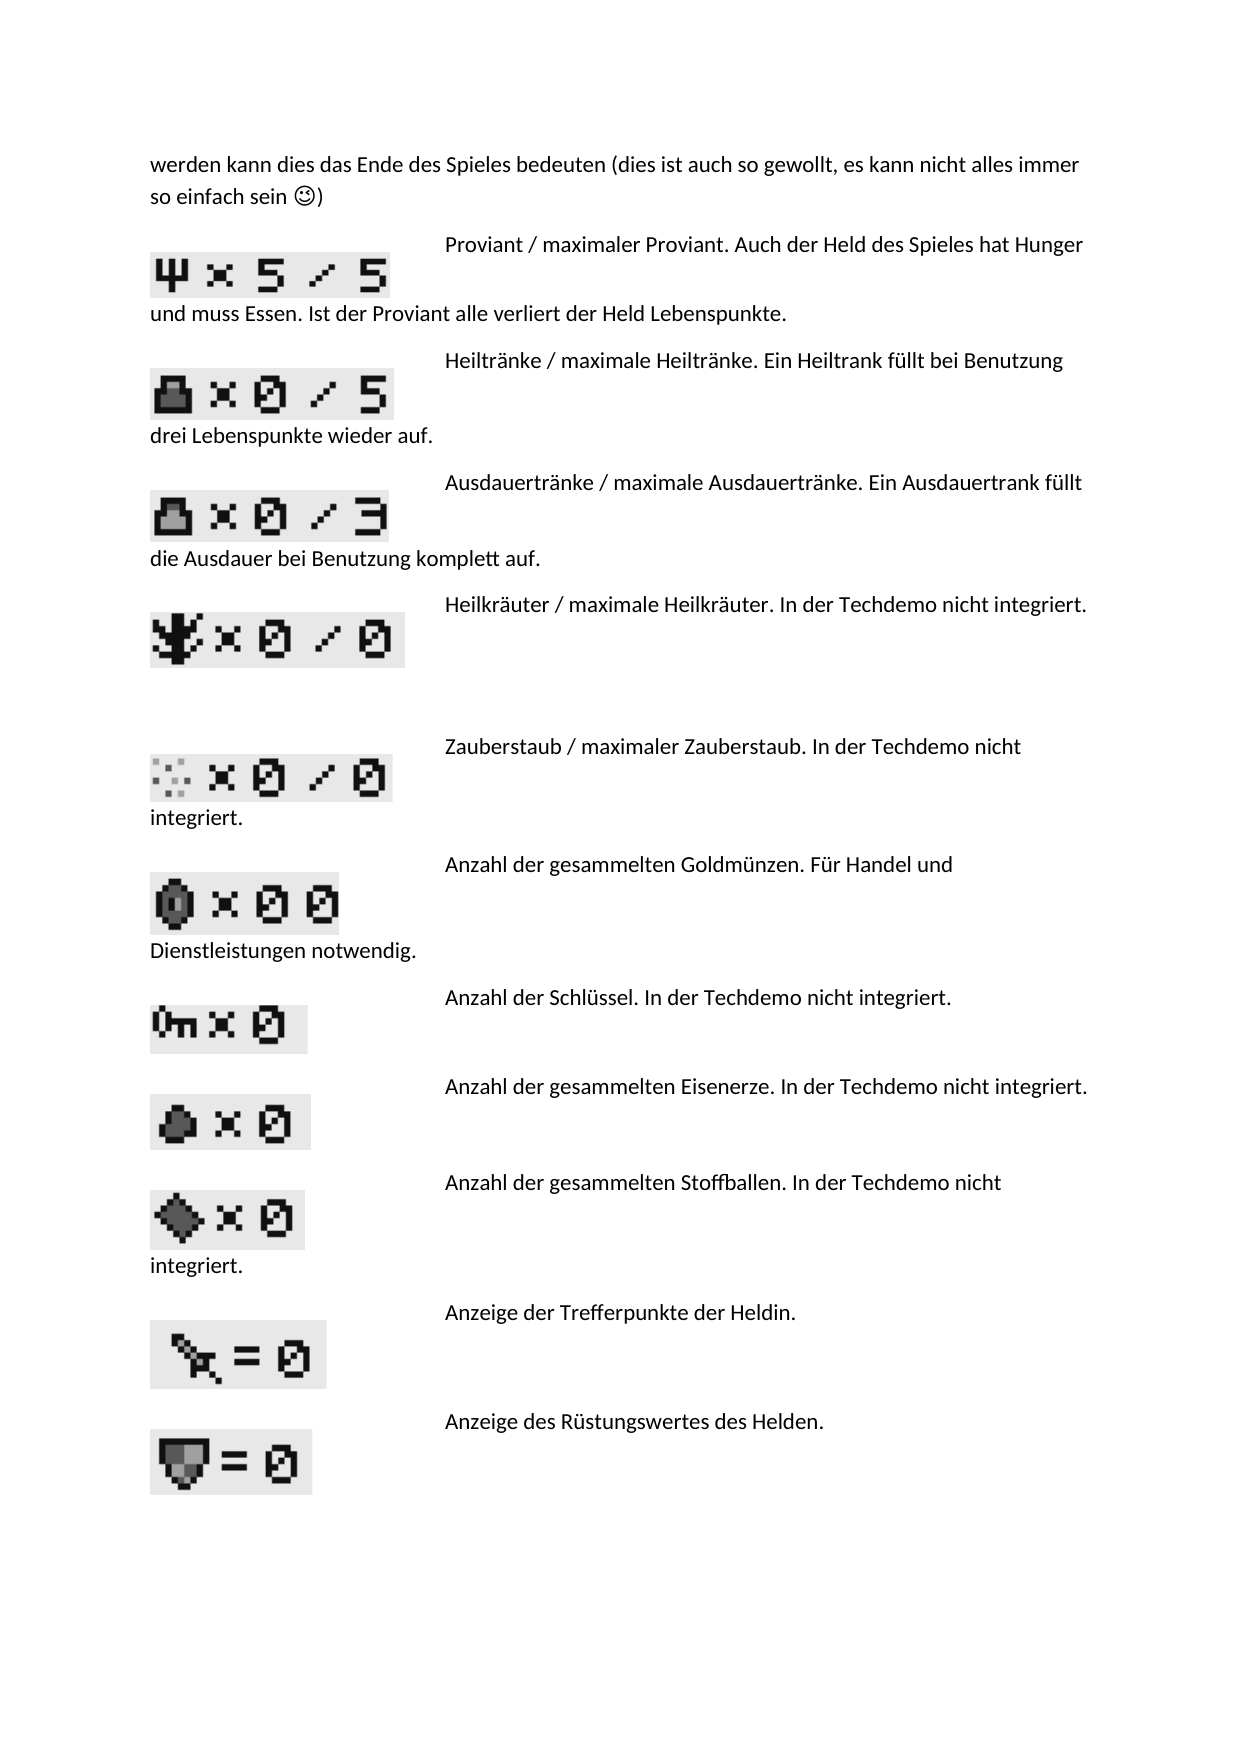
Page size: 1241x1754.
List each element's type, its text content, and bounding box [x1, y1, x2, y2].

text Heilkräuter / maximale Heilkräuter. In der Techdemo nicht integriert. [150, 590, 1090, 667]
text Zauberstaub / maximaler Zauberstaub. In der Techdemo nicht integriert. [150, 732, 1090, 831]
picture [150, 252, 390, 298]
text Heiltränke / maximale Heiltränke. Ein Heiltrank füllt bei Benutzung drei Lebenspunkte wieder auf. [150, 346, 1090, 449]
picture [150, 1190, 305, 1250]
text Anzahl der gesammelten Eisenerze. In der Techdemo nicht integriert. [150, 1072, 1090, 1149]
text Proviant / maximaler Proviant. Auch der Held des Spieles hat Hunger und muss Essen. Ist der Proviant alle verliert der Held Lebenspunkte. [150, 230, 1090, 327]
picture [150, 1429, 313, 1495]
text Ausdauertränke / maximale Ausdauertränke. Ein Ausdauertrank füllt die Ausdauer bei Benutzung komplett auf. [150, 468, 1090, 572]
text werden kann dies das Ende des Spieles bedeuten (dies ist auch so gewollt, es kann nicht alles immer so einfach sein 😉) [150, 150, 1090, 211]
text Anzahl der gesammelten Goldmünzen. Für Handel und Dienstleistungen notwendig. [150, 850, 1090, 964]
picture [150, 368, 394, 420]
picture [150, 1320, 327, 1389]
picture [150, 1005, 308, 1054]
text Anzahl der gesammelten Stoffballen. In der Techdemo nicht integriert. [150, 1168, 1090, 1279]
picture [150, 754, 393, 802]
picture [150, 872, 339, 935]
text Anzeige der Trefferpunkte der Heldin. [150, 1298, 1090, 1389]
picture [150, 612, 405, 668]
text Anzeige des Rüstungswertes des Helden. [150, 1407, 1090, 1494]
text Anzahl der Schlüssel. In der Techdemo nicht integriert. [150, 983, 1090, 1054]
picture [150, 1094, 311, 1150]
picture [150, 490, 389, 542]
